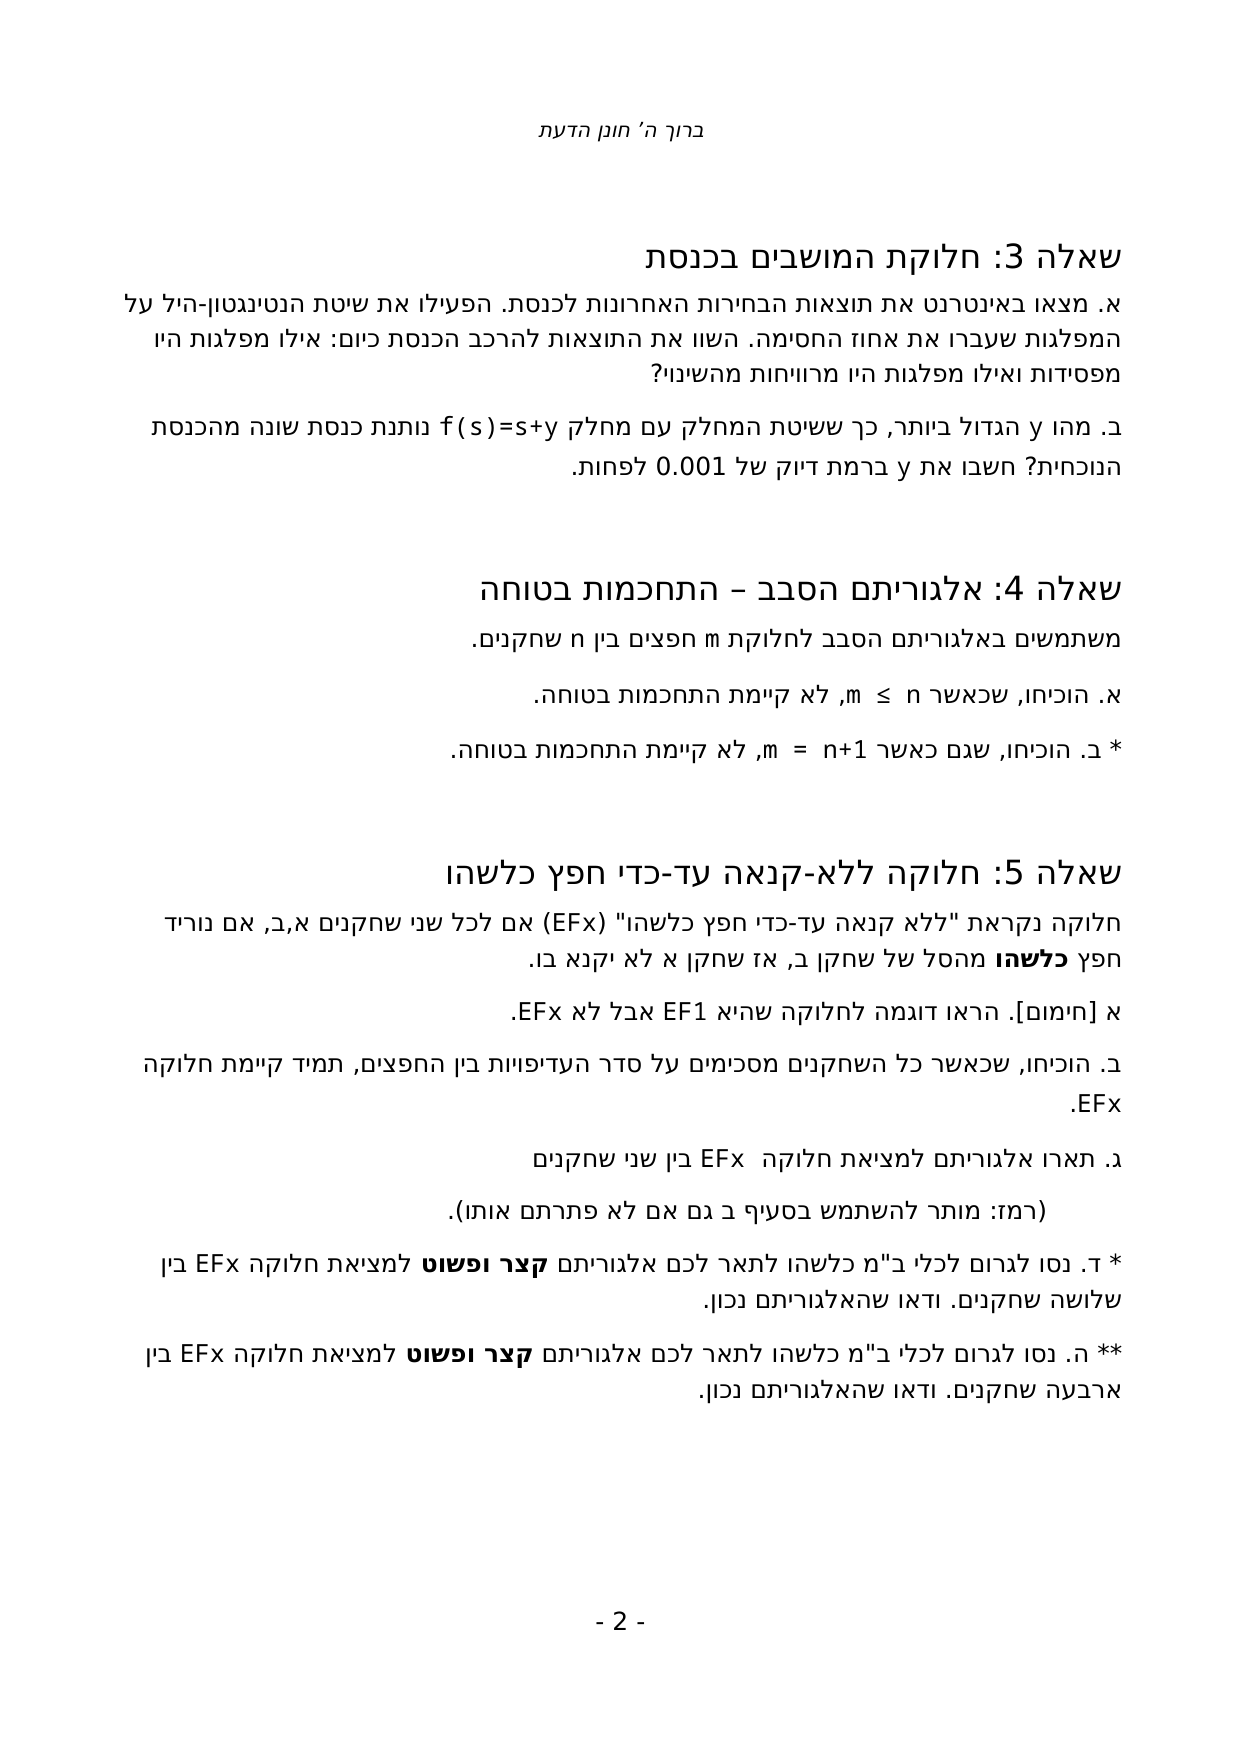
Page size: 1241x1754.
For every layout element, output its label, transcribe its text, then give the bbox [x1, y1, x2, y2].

text ב. הוכיחו, שכאשר כל השחקנים מסכימים על סדר העדיפויות בין החפצים, תמיד קיימת חלוקה EFx. [118, 1049, 1122, 1119]
text (רמז: מותר להשתמש בסעיף ב גם אם לא פתרתם אותו). [118, 1196, 1122, 1225]
subtitle שאלה 4: אלגוריתם הסבב – התחכמות בטוחה [118, 570, 1122, 609]
text א. הוכיחו, שכאשר m ≤ n, לא קיימת התחכמות בטוחה. [118, 677, 1122, 711]
subtitle שאלה 5: חלוקה ללא-קנאה עד-כדי חפץ כלשהו [118, 853, 1122, 892]
subtitle שאלה 3: חלוקת המושבים בכנסת [118, 238, 1122, 277]
text * ד. נסו לגרום לכלי ב"מ כלשהו לתאר לכם אלגוריתם קצר ופשוט למציאת חלוקה EFx בין שלושה שחקנים. ודאו שהאלגוריתם נכון. [118, 1246, 1122, 1315]
text ** ה. נסו לגרום לכלי ב"מ כלשהו לתאר לכם אלגוריתם קצר ופשוט למציאת חלוקה EFx בין ארבעה שחקנים. ודאו שהאלגוריתם נכון. [118, 1335, 1122, 1404]
text ג. תארו אלגוריתם למציאת חלוקה EFx בין שני שחקנים [118, 1141, 1122, 1175]
text * ב. הוכיחו, שגם כאשר m = n+1, לא קיימת התחכמות בטוחה. [118, 732, 1122, 766]
text א [חימום]. הראו דוגמה לחלוקה שהיא EF1 אבל לא EFx. [118, 994, 1122, 1028]
text חלוקה נקראת "ללא קנאה עד-כדי חפץ כלשהו" (EFx) אם לכל שני שחקנים א,ב, אם נוריד חפץ כלשהו מהסל של שחקן ב, אז שחקן א לא יקנא בו. [118, 904, 1122, 974]
text משתמשים באלגוריתם הסבב לחלוקת m חפצים בין n שחקנים. [118, 621, 1122, 655]
text ב. מהו y הגדול ביותר, כך ששיטת המחלק עם מחלק f(s)=s+y נותנת כנסת שונה מהכנסת הנוכחית? חשבו את y ברמת דיוק של 0.001 לפחות. [118, 409, 1122, 483]
text א. מצאו באינטרנט את תוצאות הבחירות האחרונות לכנסת. הפעילו את שיטת הנטינגטון-היל על המפלגות שעברו את אחוז החסימה. השוו את התוצאות להרכב הכנסת כיום: אילו מפלגות היו מפסידות ואילו מפלגות היו מרוויחות מהשינוי? [118, 289, 1122, 388]
